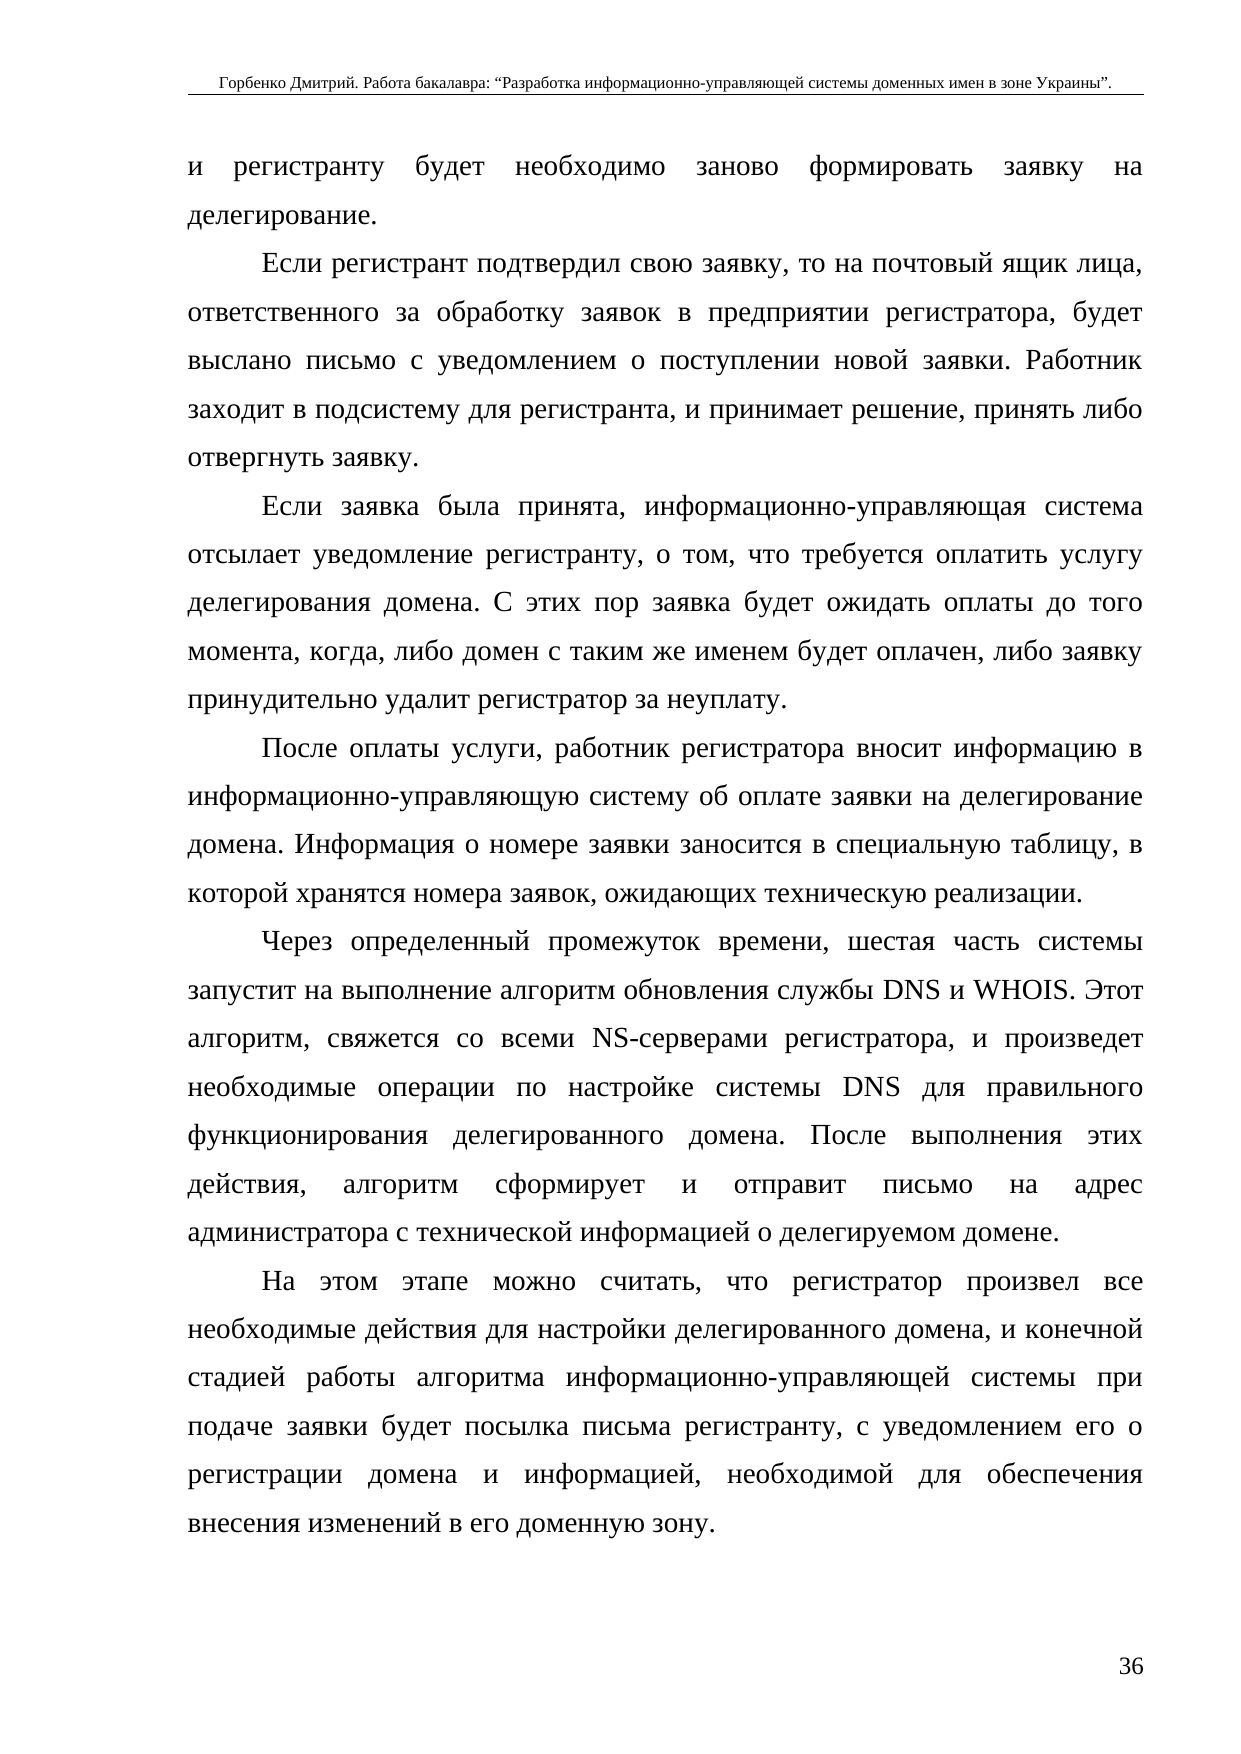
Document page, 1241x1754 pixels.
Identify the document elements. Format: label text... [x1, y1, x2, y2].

text Если заявка была принята, информационно-управляющая система отсылает уведомление регистранту, о том, что требуется оплатить услугу делегирования домена. С этих пор заявка будет ожидать оплаты до того момента, когда, либо домен с таким же именем будет оплачен, либо заявку принудительно удалит регистратор за неуплату. [187, 489, 1144, 715]
text После оплаты услуги, работник регистратора вносит информацию в информационно-управляющую систему об оплате заявки на делегирование домена. Информация о номере заявки заносится в специальную таблицу, в которой хранятся номера заявок, ожидающих техническую реализации. [187, 731, 1144, 909]
text Если регистрант подтвердил свою заявку, то на почтовый ящик лица, ответственного за обработку заявок в предприятии регистратора, будет выслано письмо с уведомлением о поступлении новой заявки. Работник заходит в подсистему для регистранта, и принимает решение, принять либо отвергнуть заявку. [187, 247, 1144, 473]
text Через определенный промежуток времени, шестая часть системы запустит на выполнение алгоритм обновления службы DNS и WHOIS. Этот алгоритм, свяжется со всеми NS-серверами регистратора, и произведет необходимые операции по настройке системы DNS для правильного функционирования делегированного домена. После выполнения этих действия, алгоритм сформирует и отправит письмо на адрес администратора с технической информацией о делегируемом домене. [187, 925, 1144, 1248]
text и регистранту будет необходимо заново формировать заявку на делегирование. [187, 150, 1144, 231]
text На этом этапе можно считать, что регистратор произвел все необходимые действия для настройки делегированного домена, и конечной стадией работы алгоритма информационно-управляющей системы при подаче заявки будет посылка письма регистранту, с уведомлением его о регистрации домена и информацией, необходимой для обеспечения внесения изменений в его доменную зону. [187, 1264, 1144, 1538]
